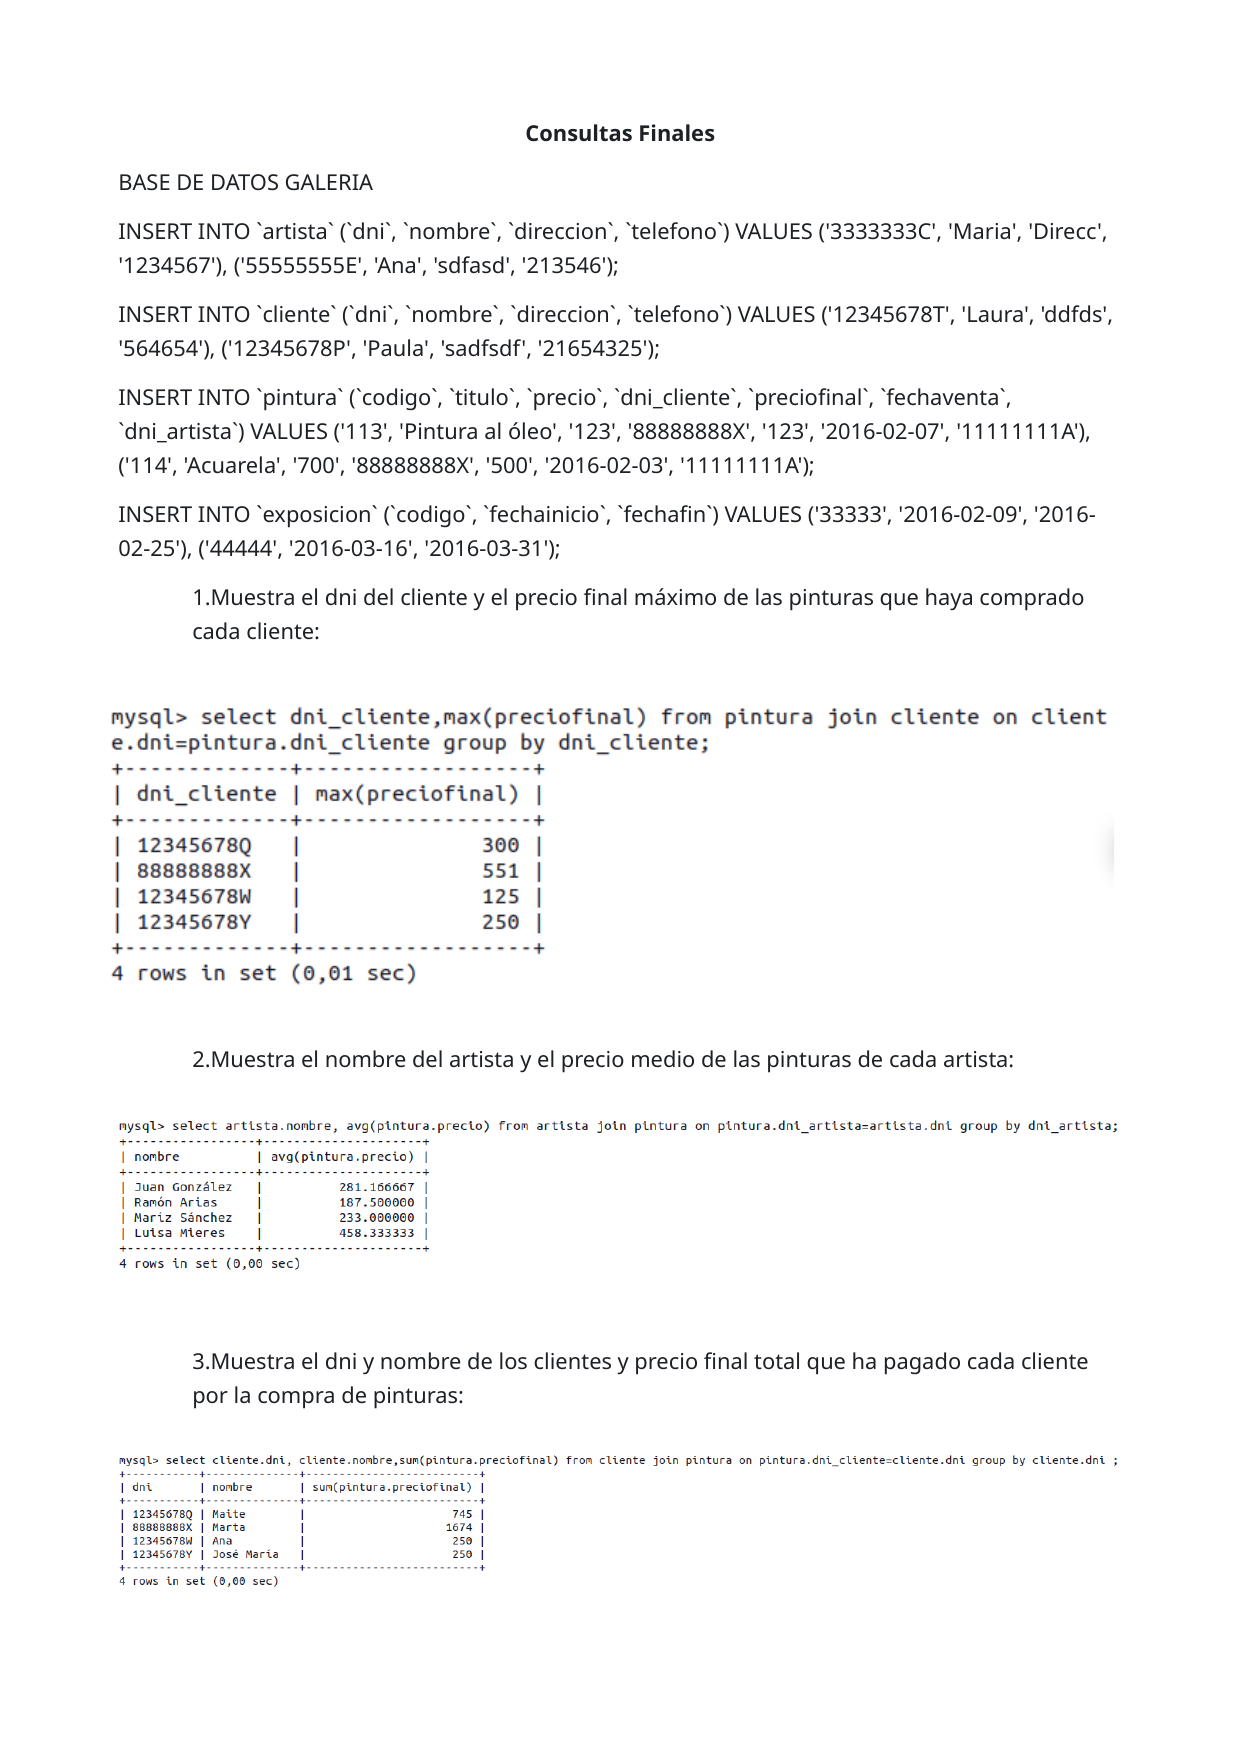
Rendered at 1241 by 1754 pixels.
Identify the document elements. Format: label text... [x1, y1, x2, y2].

text Consultas Finales [118, 118, 1122, 148]
text INSERT INTO `artista` (`dni`, `nombre`, `direccion`, `telefono`) VALUES ('3333333C', 'Maria', 'Direcc', '1234567'), ('55555555E', 'Ana', 'sdfasd', '213546'); [118, 216, 1122, 279]
list Muestra el dni y nombre de los clientes y precio final total que ha pagado cada cliente por la compra de pinturas: [118, 1346, 1122, 1410]
text INSERT INTO `pintura` (`codigo`, `titulo`, `precio`, `dni_cliente`, `preciofinal`, `fechaventa`, `dni_artista`) VALUES ('113', 'Pintura al óleo', '123', '88888888X', '123', '2016-02-07', '11111111A'), ('114', 'Acuarela', '700', '88888888X', '500', '2016-02-03', '11111111A'); [118, 381, 1122, 479]
picture [118, 1448, 1123, 1597]
list Muestra el dni del cliente y el precio final máximo de las pinturas que haya comprado cada cliente: [118, 581, 1122, 645]
text INSERT INTO `exposicion` (`codigo`, `fechainicio`, `fechafin`) VALUES ('33333', '2016-02-09', '2016-02-25'), ('44444', '2016-03-16', '2016-03-31'); [118, 498, 1122, 562]
text INSERT INTO `cliente` (`dni`, `nombre`, `direccion`, `telefono`) VALUES ('12345678T', 'Laura', 'ddfds', '564654'), ('12345678P', 'Paula', 'sadfsdf', '21654325'); [118, 298, 1122, 362]
picture [118, 1112, 1123, 1274]
text BASE DE DATOS GALERIA [118, 167, 1122, 197]
list Muestra el nombre del artista y el precio medio de las pinturas de cada artista: [118, 1044, 1122, 1074]
picture [110, 683, 1115, 1006]
